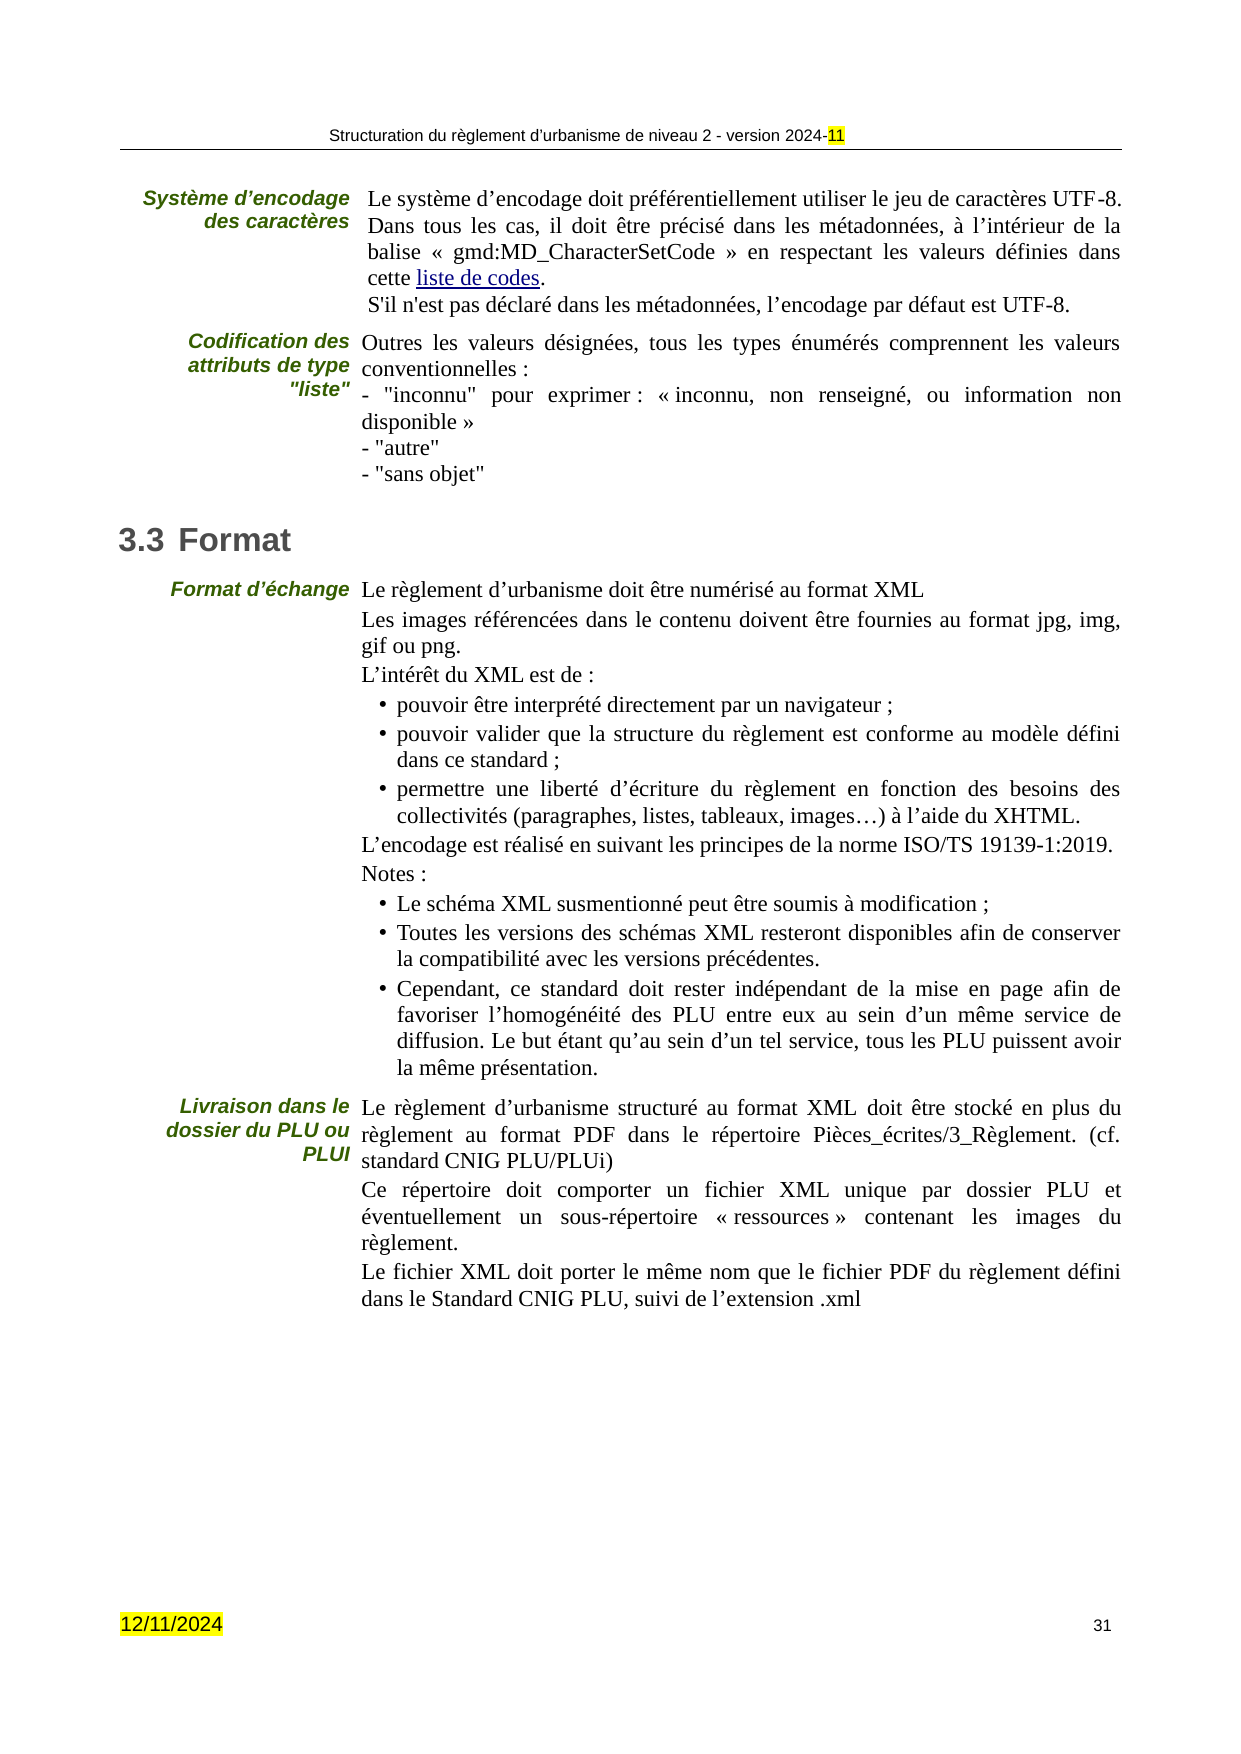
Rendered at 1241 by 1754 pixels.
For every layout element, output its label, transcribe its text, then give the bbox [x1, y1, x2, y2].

subtitle Format [118, 521, 1122, 559]
table_header Le règlement d’urbanisme doit être numérisé au format XML Les images référencées dans le contenu doivent être fournies au format jpg, img, gif ou png. L’intérêt du XML est de : pouvoir être interprété directement par un navigateur ; pouvoir valider que la structure du règlement est conforme au modèle défini dans ce standard ; permettre une liberté d’écriture du règlement en fonction des besoins des collectivités (paragraphes, listes, tableaux, images…) à l’aide du XHTML. L’encodage est réalisé en suivant les principes de la norme ISO/TS 19139-1:2019. Notes : Le schéma XML susmentionné peut être soumis à modification ; Toutes les versions des schémas XML resteront disponibles afin de conserver la compatibilité avec les versions précédentes. Cependant, ce standard doit rester indépendant de la mise en page afin de favoriser l’homogénéité des PLU entre eux au sein d’un même service de diffusion. Le but étant qu’au sein d’un tel service, tous les PLU puissent avoir la même présentation. [355, 571, 1122, 1089]
table_header Le système d’encodage doit préférentiellement utiliser le jeu de caractères UTF‑8. Dans tous les cas, il doit être précisé dans les métadonnées, à l’intérieur de la balise « gmd:MD_CharacterSetCode » en respectant les valeurs définies dans cette liste de codes. S'il n'est pas déclaré dans les métadonnées, l’encodage par défaut est UTF-8. [356, 180, 1122, 323]
table_cell Codification des attributs de type "liste" [118, 323, 356, 492]
table_cell Livraison dans le dossier du PLU ou PLUI [118, 1089, 355, 1320]
table_cell Outres les valeurs désignées, tous les types énumérés comprennent les valeurs conventionnelles : - "inconnu" pour exprimer : « inconnu, non renseigné, ou information non disponible » - "autre" - "sans objet" [356, 323, 1122, 492]
table_cell Le règlement d’urbanisme structuré au format XML doit être stocké en plus du règlement au format PDF dans le répertoire Pièces_écrites/3_Règlement. (cf. standard CNIG PLU/PLUi) Ce répertoire doit comporter un fichier XML unique par dossier PLU et éventuellement un sous-répertoire « ressources » contenant les images du règlement. Le fichier XML doit porter le même nom que le fichier PDF du règlement défini dans le Standard CNIG PLU, suivi de l’extension .xml [355, 1089, 1122, 1320]
table_header Format d’échange [118, 571, 355, 1089]
table_header Système d’encodage des caractères [118, 180, 356, 323]
